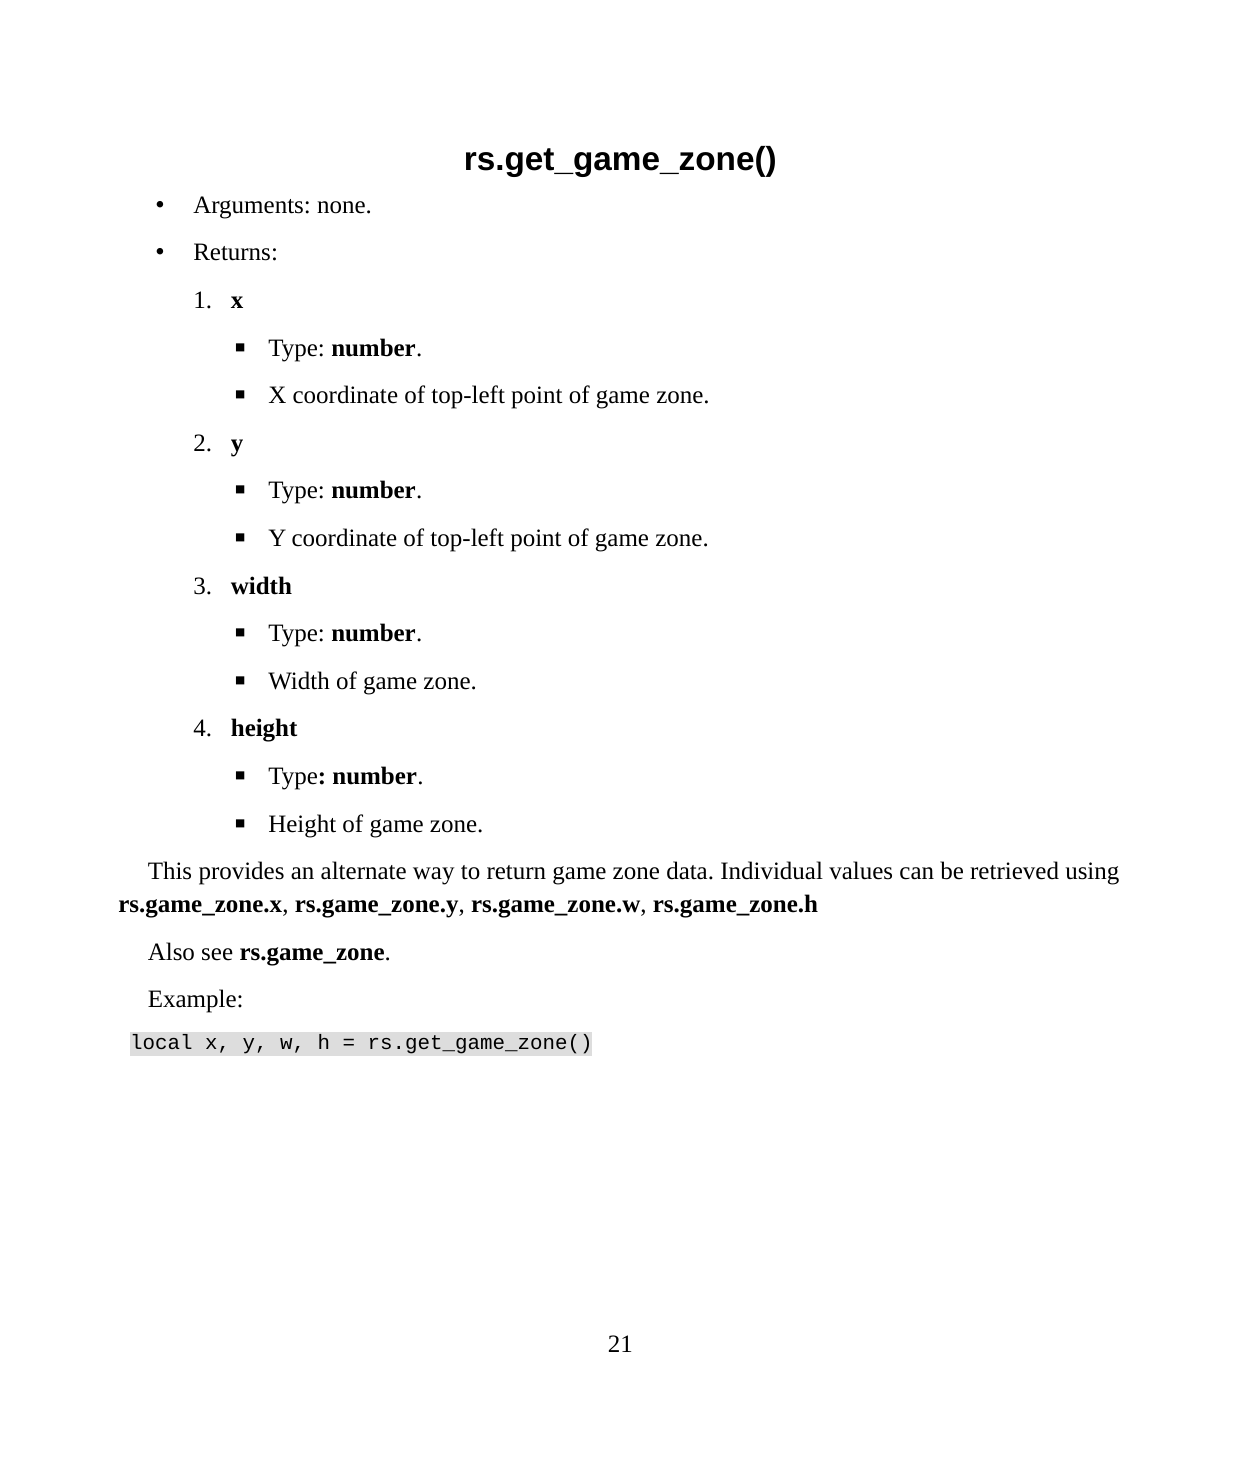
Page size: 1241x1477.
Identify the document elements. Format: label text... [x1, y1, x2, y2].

list width [193, 571, 1122, 599]
text Example: [118, 984, 1122, 1013]
subtitle rs.get_game_zone() [118, 139, 1122, 177]
list y [193, 428, 1122, 457]
list Y coordinate of top-left point of game zone. [231, 523, 1122, 552]
list Height of game zone. [231, 809, 1122, 837]
list Type: number. [231, 618, 1122, 647]
list Type: number. [231, 476, 1122, 504]
list X coordinate of top-left point of game zone. [231, 380, 1122, 409]
text This provides an alternate way to return game zone data. Individual values can be retrieved using rs.game_zone.x, rs.game_zone.y, rs.game_zone.w, rs.game_zone.h [118, 856, 1122, 918]
list Type: number. [231, 761, 1122, 790]
text Also see rs.game_zone. [118, 937, 1122, 966]
list x [193, 285, 1122, 314]
list height [193, 713, 1122, 742]
list Arguments: none. [156, 190, 1122, 219]
list Type: number. [231, 333, 1122, 361]
text local x, y, w, h = rs.get_game_zone() [592, 1032, 1110, 1056]
list Returns: [156, 237, 1122, 266]
list Width of game zone. [231, 666, 1122, 695]
